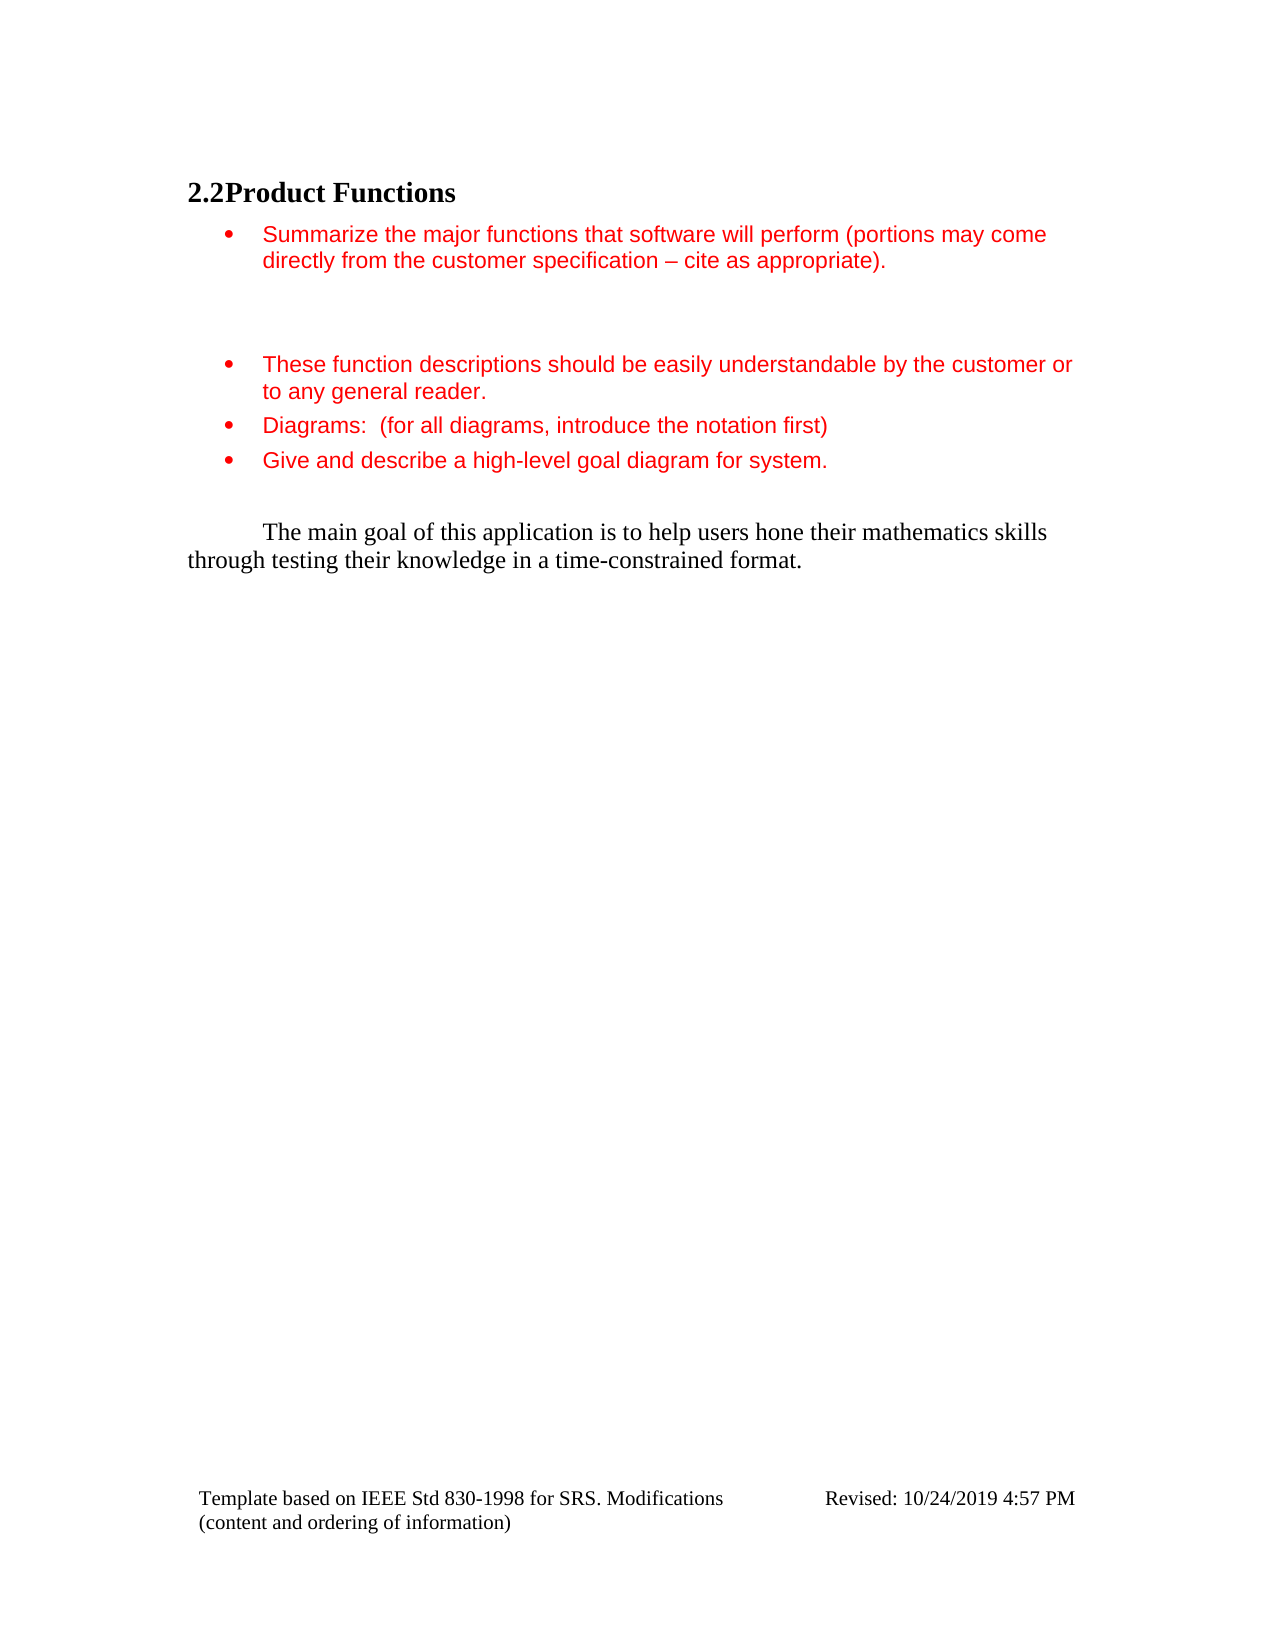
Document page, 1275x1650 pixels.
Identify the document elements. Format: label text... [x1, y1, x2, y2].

subtitle Product Functions [187, 175, 1087, 208]
text The main goal of this application is to help users hone their mathematics skills through testing their knowledge in a time-constrained format. [187, 517, 1087, 574]
list These function descriptions should be easily understandable by the customer or to any general reader. [225, 351, 1087, 404]
list Give and describe a high-level goal diagram for system. [225, 447, 1087, 473]
list Diagrams: (for all diagrams, introduce the notation first) [225, 412, 1087, 439]
list Summarize the major functions that software will perform (portions may come directly from the customer specification – cite as appropriate). [225, 221, 1087, 274]
